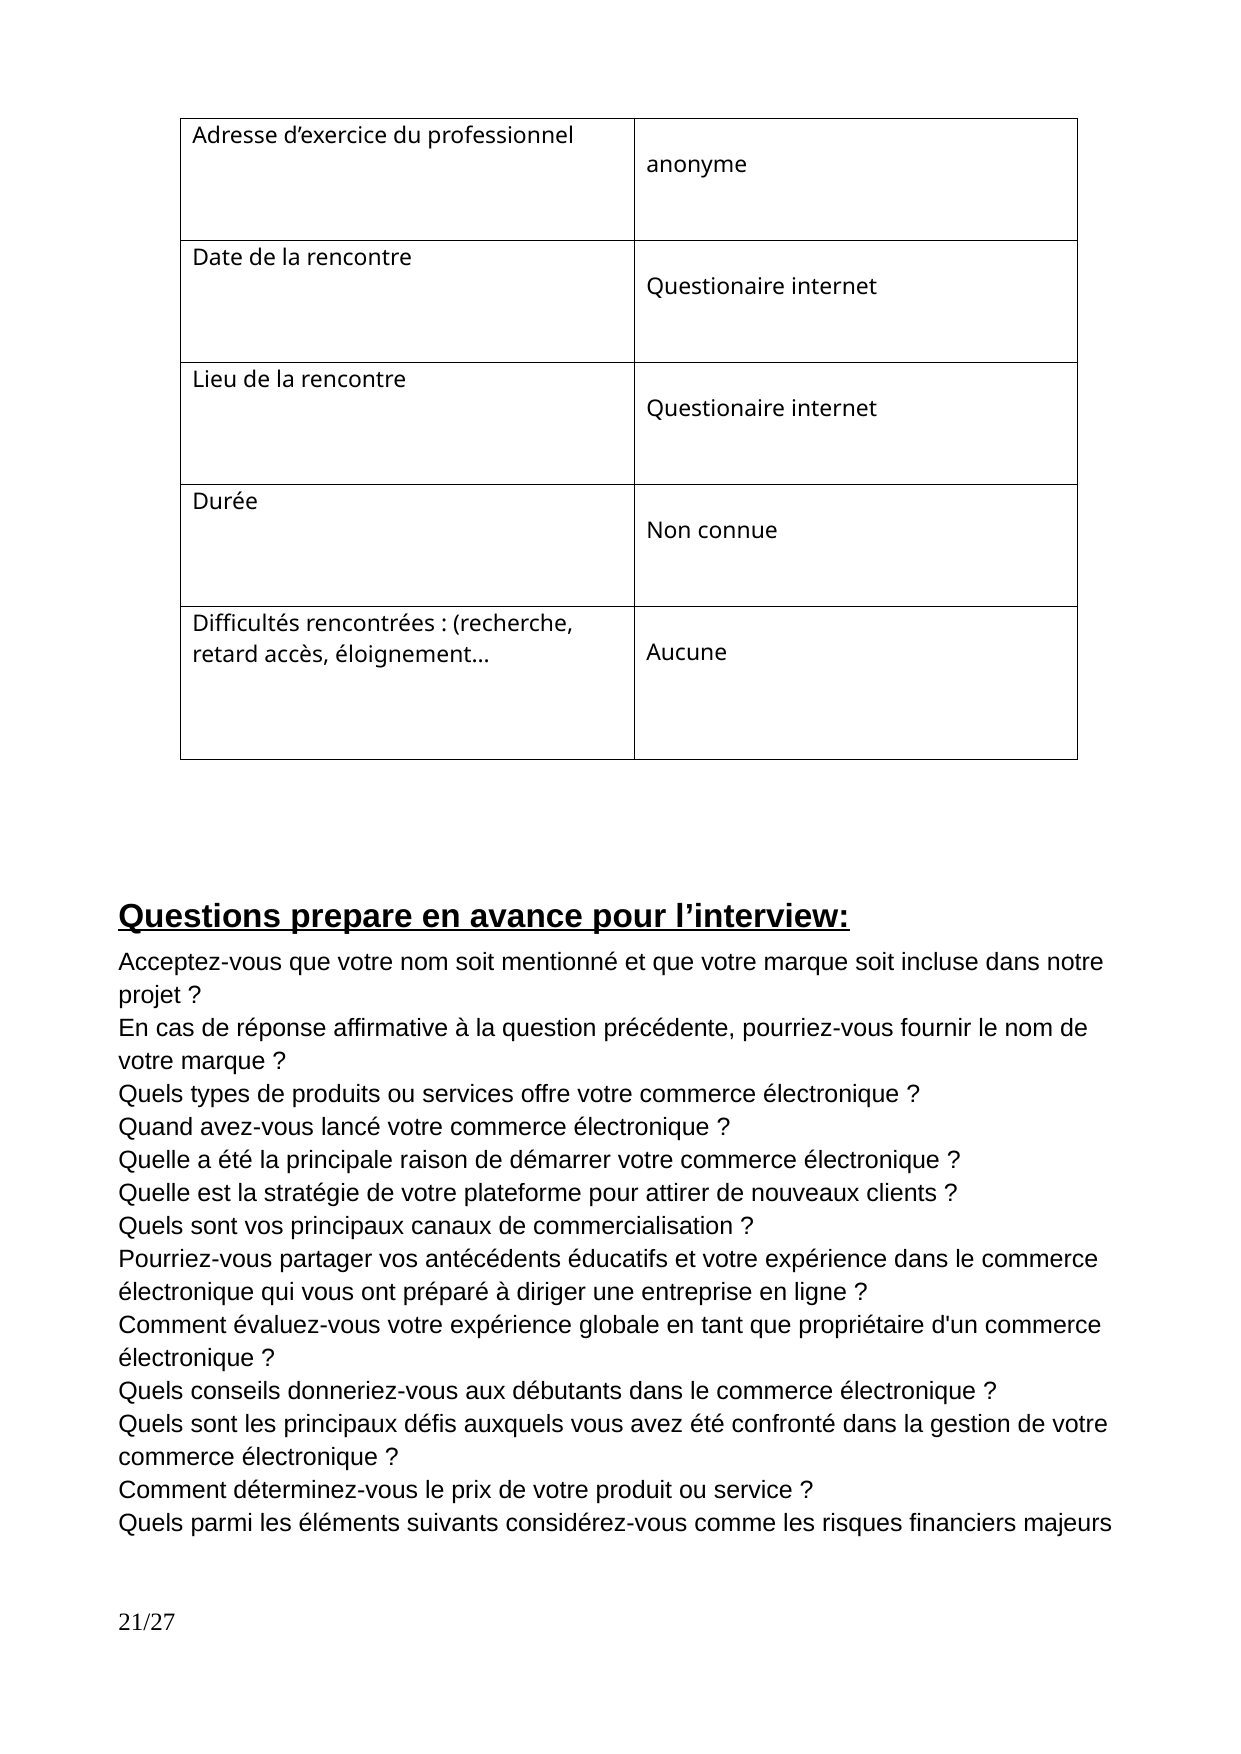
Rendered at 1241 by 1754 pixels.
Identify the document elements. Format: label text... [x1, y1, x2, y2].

table_cell Date de la rencontre [181, 241, 634, 362]
text Acceptez-vous que votre nom soit mentionné et que votre marque soit incluse dans notre projet ? En cas de réponse affirmative à la question précédente, pourriez-vous fournir le nom de votre marque ? Quels types de produits ou services offre votre commerce électronique ? Quand avez-vous lancé votre commerce électronique ? Quelle a été la principale raison de démarrer votre commerce électronique ? Quelle est la stratégie de votre plateforme pour attirer de nouveaux clients ? Quels sont vos principaux canaux de commercialisation ? Pourriez-vous partager vos antécédents éducatifs et votre expérience dans le commerce électronique qui vous ont préparé à diriger une entreprise en ligne ? Comment évaluez-vous votre expérience globale en tant que propriétaire d'un commerce électronique ? Quels conseils donneriez-vous aux débutants dans le commerce électronique ? Quels sont les principaux défis auxquels vous avez été confronté dans la gestion de votre commerce électronique ? Comment déterminez-vous le prix de votre produit ou service ? Quels parmi les éléments suivants considérez-vous comme les risques financiers majeurs [118, 947, 1122, 1537]
table_cell Questionaire internet [635, 363, 1077, 484]
table_cell Adresse d’exercice du professionnel [181, 119, 634, 240]
table_cell Non connue [635, 485, 1077, 606]
table_cell Aucune [635, 607, 1077, 759]
subtitle Questions prepare en avance pour l’interview: [118, 896, 1122, 934]
table_cell Questionaire internet [635, 241, 1077, 362]
table_cell Durée [181, 485, 634, 606]
table_cell anonyme [635, 119, 1077, 240]
table_cell Lieu de la rencontre [181, 363, 634, 484]
table_cell Difficultés rencontrées : (recherche, retard accès, éloignement… [181, 607, 634, 759]
